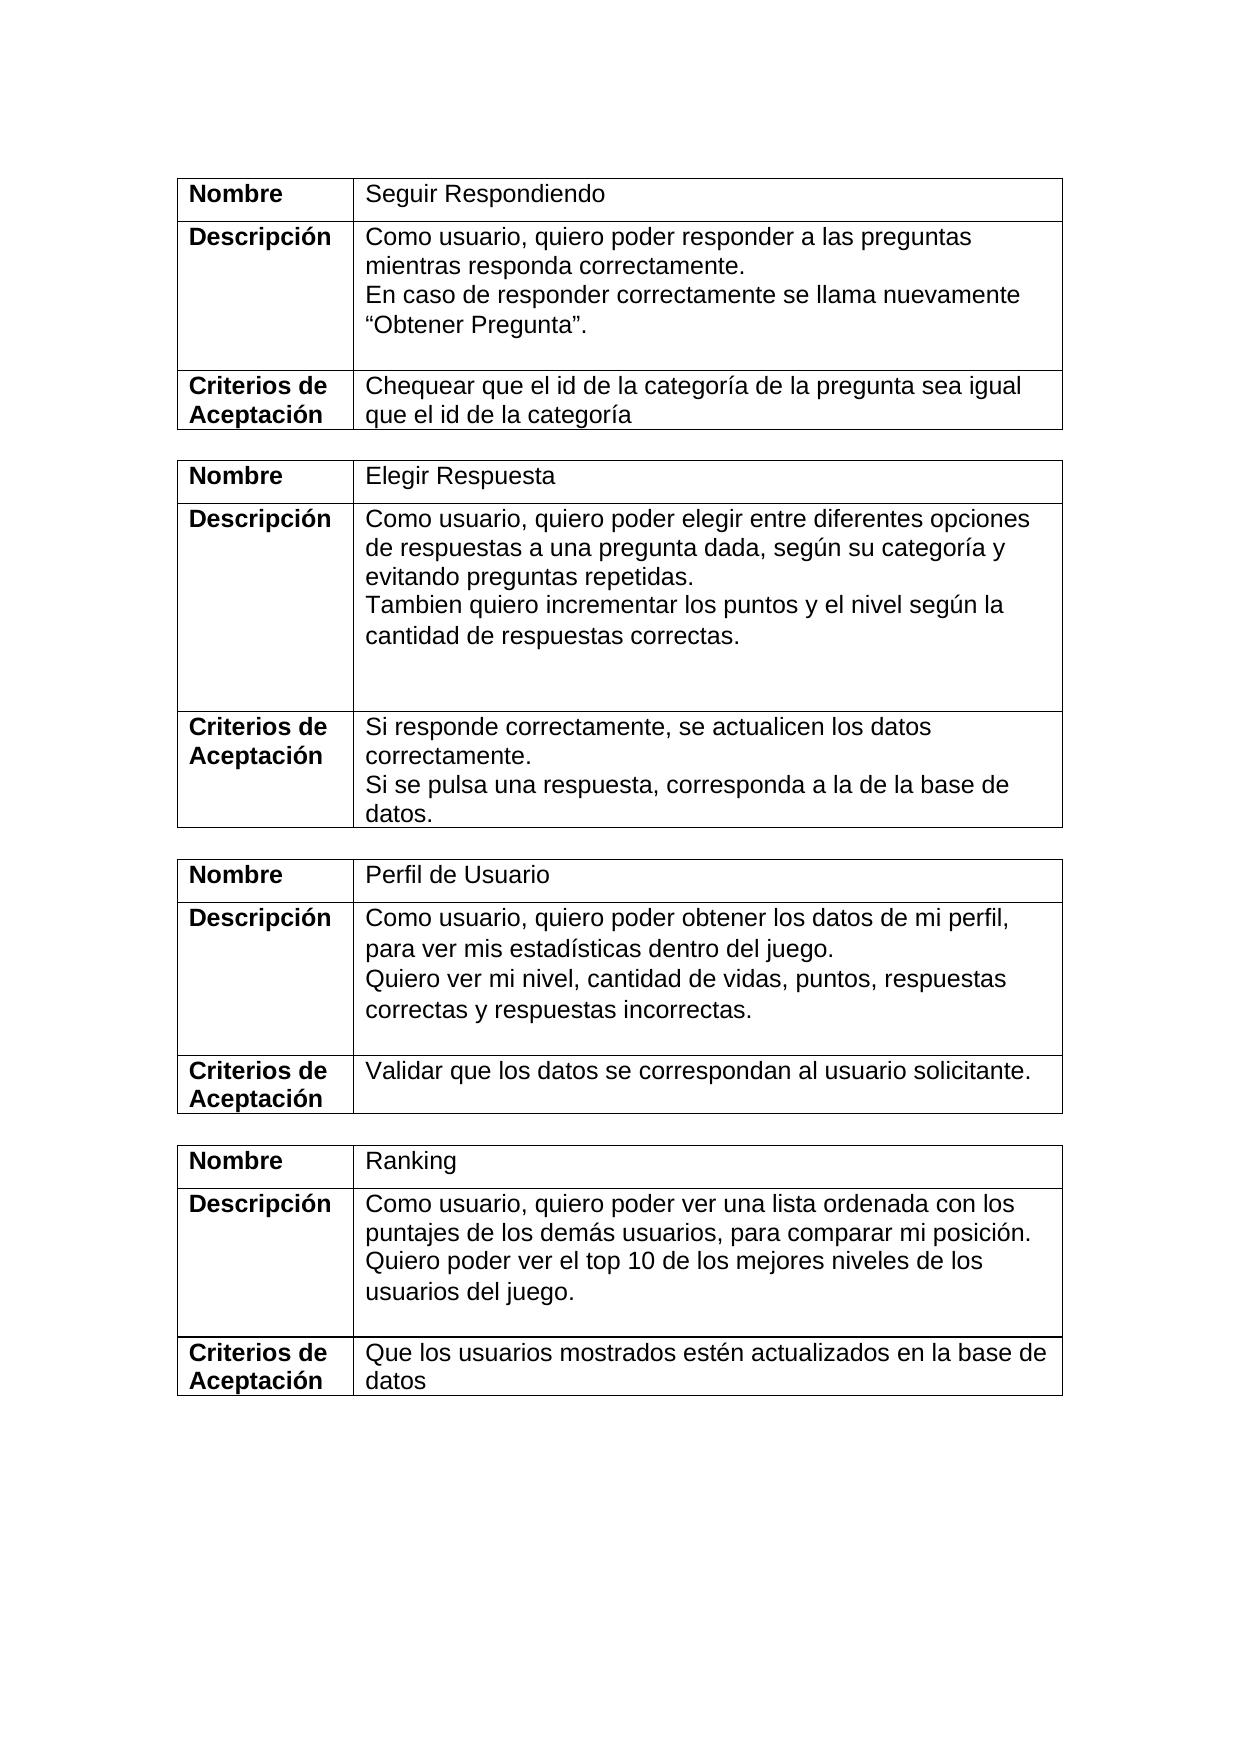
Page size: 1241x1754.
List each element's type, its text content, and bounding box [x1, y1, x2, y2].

table_cell Criterios de Aceptación [178, 712, 353, 827]
table_cell Criterios de Aceptación [178, 1056, 353, 1113]
table_cell Como usuario, quiero poder ver una lista ordenada con los puntajes de los demás usuarios, para comparar mi posición. Quiero poder ver el top 10 de los mejores niveles de los usuarios del juego. [354, 1189, 1062, 1336]
table_cell Si responde correctamente, se actualicen los datos correctamente. Si se pulsa una respuesta, corresponda a la de la base de datos. [354, 712, 1062, 827]
table_cell Descripción [178, 222, 353, 370]
table_cell Que los usuarios mostrados estén actualizados en la base de datos [354, 1338, 1062, 1395]
table_header Ranking [354, 1146, 1062, 1188]
table_header Nombre [178, 461, 353, 503]
table_cell Como usuario, quiero poder responder a las preguntas mientras responda correctamente. En caso de responder correctamente se llama nuevamente “Obtener Pregunta”. [354, 222, 1062, 370]
table_cell Criterios de Aceptación [178, 1338, 353, 1395]
table_header Seguir Respondiendo [354, 179, 1062, 221]
table_header Nombre [178, 860, 353, 902]
table_cell Criterios de Aceptación [178, 371, 353, 428]
table_header Nombre [178, 179, 353, 221]
table_cell Descripción [178, 504, 353, 711]
table_cell Descripción [178, 1189, 353, 1336]
table_header Perfil de Usuario [354, 860, 1062, 902]
table_cell Como usuario, quiero poder obtener los datos de mi perfil, para ver mis estadísticas dentro del juego. Quiero ver mi nivel, cantidad de vidas, puntos, respuestas correctas y respuestas incorrectas. [354, 903, 1062, 1054]
table_header Nombre [178, 1146, 353, 1188]
table_cell Descripción [178, 903, 353, 1054]
table_header Elegir Respuesta [354, 461, 1062, 503]
table_cell Validar que los datos se correspondan al usuario solicitante. [354, 1056, 1062, 1113]
table_cell Como usuario, quiero poder elegir entre diferentes opciones de respuestas a una pregunta dada, según su categoría y evitando preguntas repetidas. Tambien quiero incrementar los puntos y el nivel según la cantidad de respuestas correctas. [354, 504, 1062, 711]
table_cell Chequear que el id de la categoría de la pregunta sea igual que el id de la categoría [354, 371, 1062, 428]
